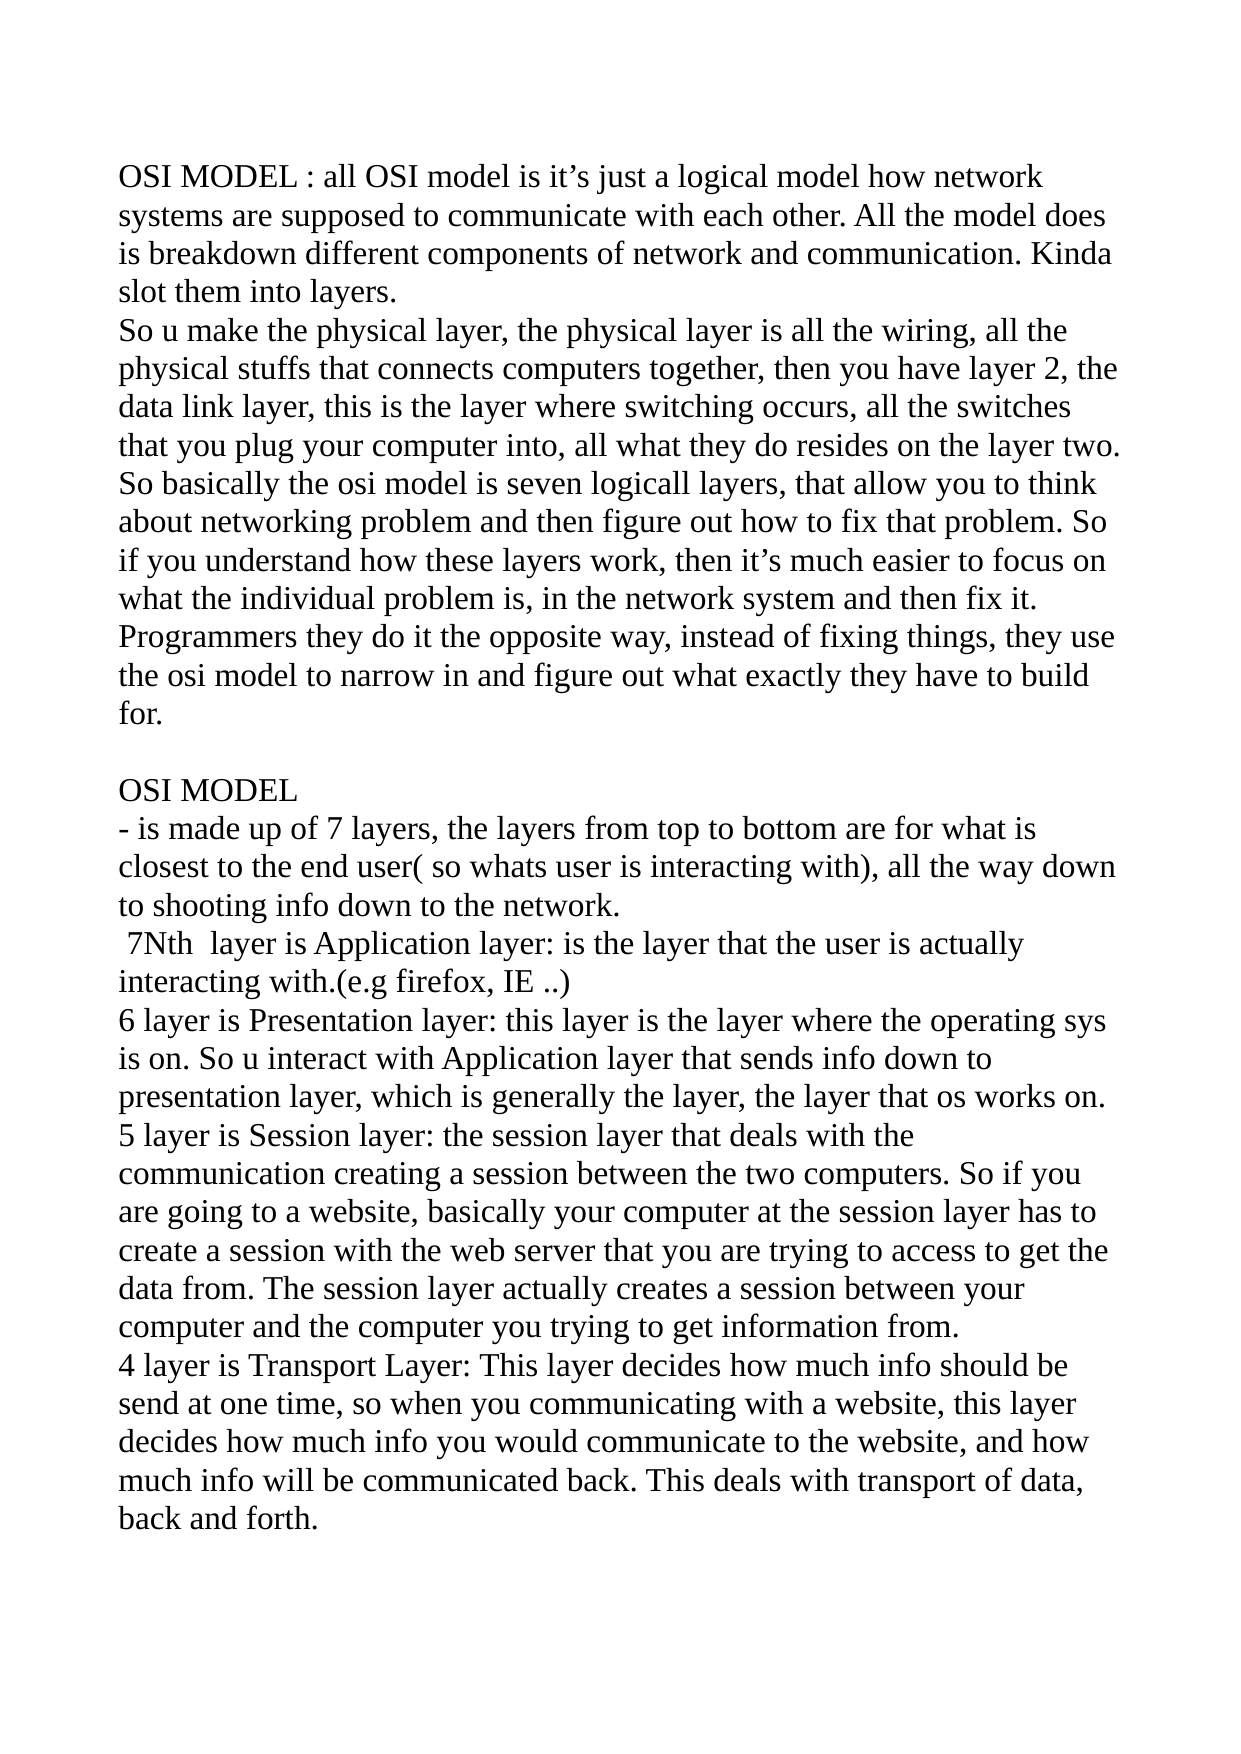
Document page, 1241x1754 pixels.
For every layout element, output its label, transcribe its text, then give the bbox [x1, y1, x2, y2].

text 7Nth layer is Application layer: is the layer that the user is actually interacting with.(e.g firefox, IE ..) [118, 923, 1122, 1000]
text - is made up of 7 layers, the layers from top to bottom are for what is closest to the end user( so whats user is interacting with), all the way down to shooting info down to the network. [118, 808, 1122, 923]
text OSI MODEL : all OSI model is it’s just a logical model how network systems are supposed to communicate with each other. All the model does is breakdown different components of network and communication. Kinda slot them into layers. [118, 156, 1122, 310]
text 4 layer is Transport Layer: This layer decides how much info should be send at one time, so when you communicating with a website, this layer decides how much info you would communicate to the website, and how much info will be communicated back. This deals with transport of data, back and forth. [118, 1345, 1122, 1536]
text So u make the physical layer, the physical layer is all the wiring, all the physical stuffs that connects computers together, then you have layer 2, the data link layer, this is the layer where switching occurs, all the switches that you plug your computer into, all what they do resides on the layer two. So basically the osi model is seven logicall layers, that allow you to think about networking problem and then figure out how to fix that problem. So if you understand how these layers work, then it’s much easier to focus on what the individual problem is, in the network system and then fix it. Programmers they do it the opposite way, instead of fixing things, they use the osi model to narrow in and figure out what exactly they have to build for. [118, 310, 1122, 731]
text 6 layer is Presentation layer: this layer is the layer where the operating sys is on. So u interact with Application layer that sends info down to presentation layer, which is generally the layer, the layer that os works on. [118, 1000, 1122, 1115]
text OSI MODEL [118, 770, 1122, 808]
text 5 layer is Session layer: the session layer that deals with the communication creating a session between the two computers. So if you are going to a website, basically your computer at the session layer has to create a session with the web server that you are trying to access to get the data from. The session layer actually creates a session between your computer and the computer you trying to get information from. [118, 1115, 1122, 1345]
